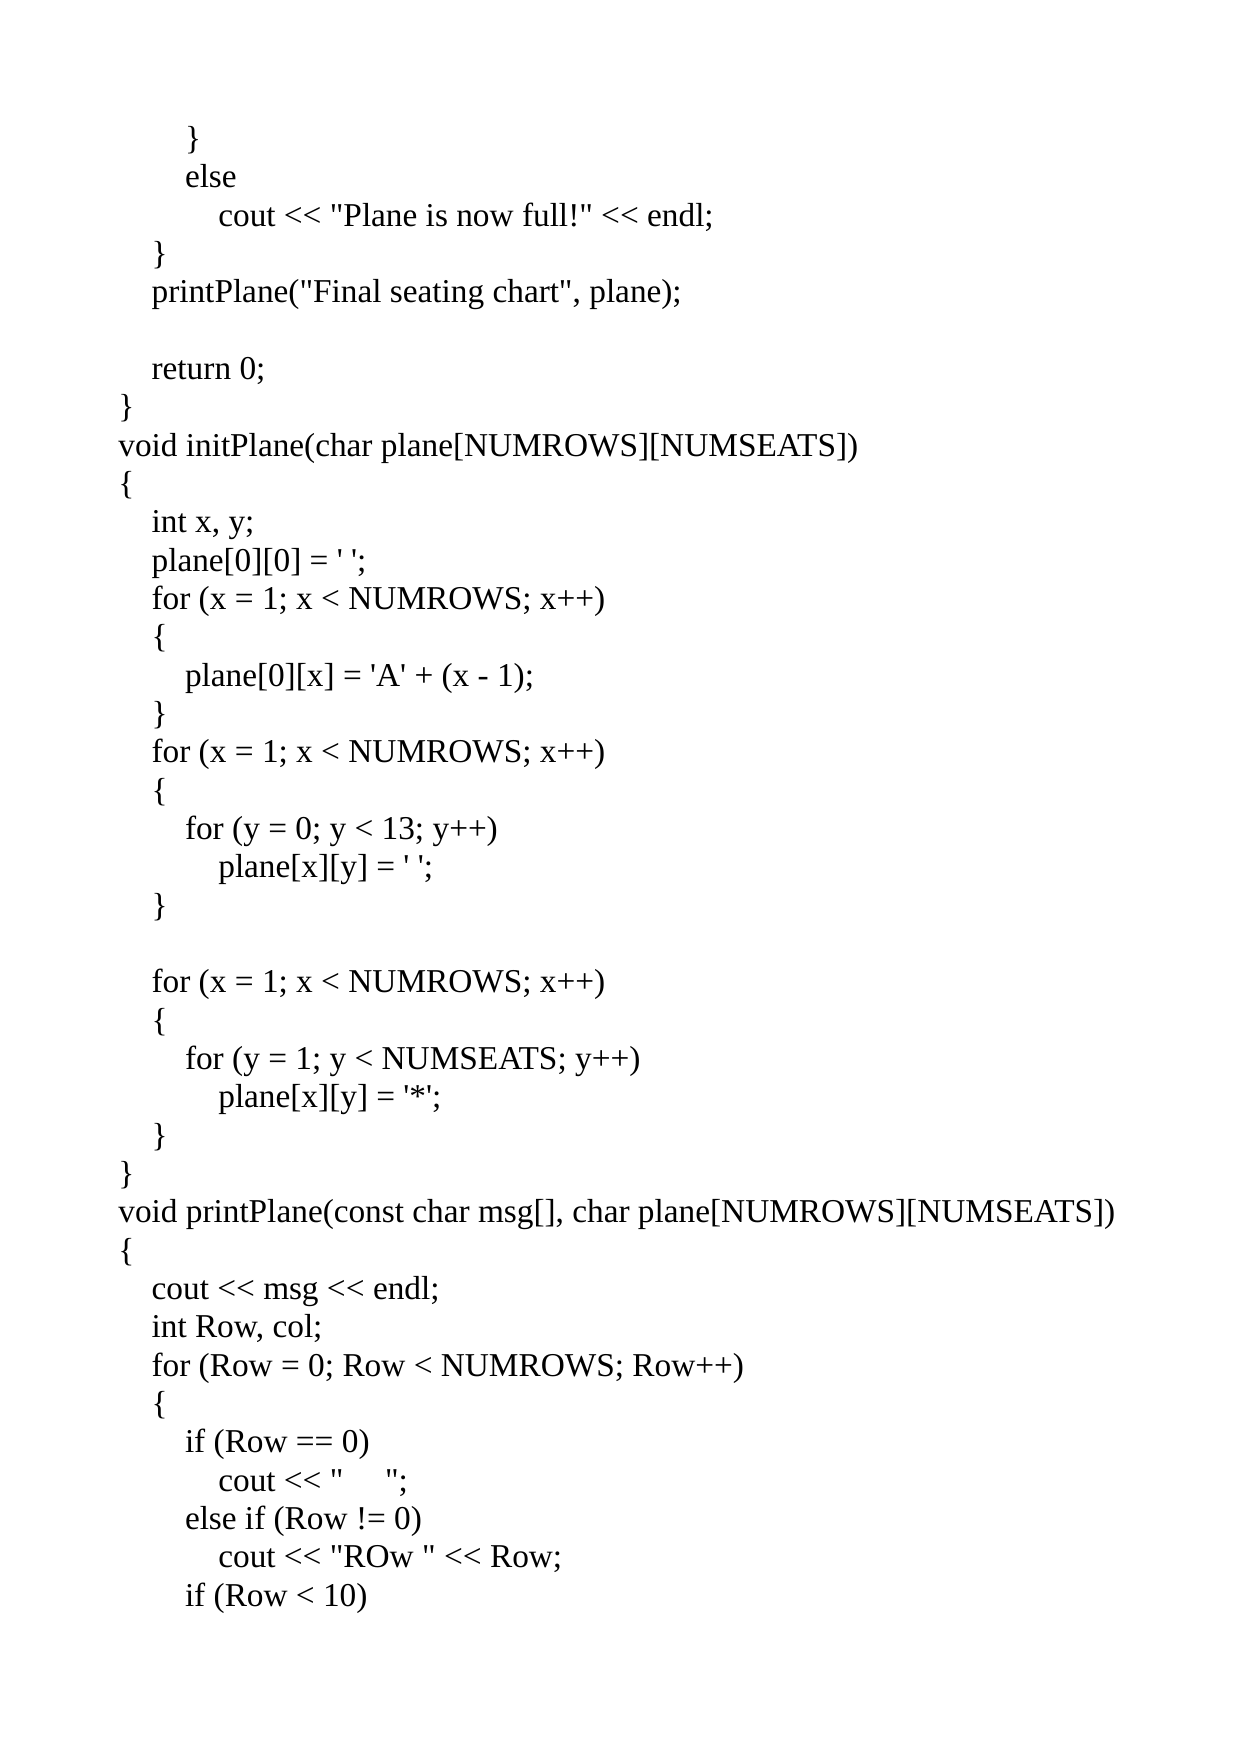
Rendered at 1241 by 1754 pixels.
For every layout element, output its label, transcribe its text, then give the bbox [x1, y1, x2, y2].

text } [118, 1115, 1122, 1153]
text for (x = 1; x < NUMROWS; x++) [118, 731, 1122, 770]
text plane[0][x] = 'A' + (x - 1); [118, 655, 1122, 693]
text void printPlane(const char msg[], char plane[NUMROWS][NUMSEATS]) [118, 1191, 1122, 1230]
text cout << " "; [118, 1460, 1122, 1498]
text plane[x][y] = '*'; [118, 1076, 1122, 1115]
text } [118, 233, 1122, 271]
text for (x = 1; x < NUMROWS; x++) [118, 961, 1122, 1000]
text if (Row < 10) [118, 1575, 1122, 1613]
text cout << "Plane is now full!" << endl; [118, 195, 1122, 233]
text } [118, 1153, 1122, 1191]
text { [118, 1000, 1122, 1038]
text } [118, 118, 1122, 156]
text { [118, 616, 1122, 655]
text return 0; [118, 348, 1122, 386]
text else if (Row != 0) [118, 1498, 1122, 1536]
text printPlane("Final seating chart", plane); [118, 271, 1122, 310]
text int Row, col; [118, 1306, 1122, 1345]
text cout << "ROw " << Row; [118, 1536, 1122, 1575]
text cout << msg << endl; [118, 1268, 1122, 1306]
text for (y = 1; y < NUMSEATS; y++) [118, 1038, 1122, 1076]
text int x, y; [118, 501, 1122, 540]
text { [118, 1383, 1122, 1421]
text { [118, 1230, 1122, 1268]
text for (x = 1; x < NUMROWS; x++) [118, 578, 1122, 616]
text else [118, 156, 1122, 195]
text } [118, 386, 1122, 425]
text { [118, 770, 1122, 808]
text void initPlane(char plane[NUMROWS][NUMSEATS]) [118, 425, 1122, 463]
text for (y = 0; y < 13; y++) [118, 808, 1122, 846]
text for (Row = 0; Row < NUMROWS; Row++) [118, 1345, 1122, 1383]
text } [118, 885, 1122, 923]
text } [118, 693, 1122, 731]
text plane[0][0] = ' '; [118, 540, 1122, 578]
text { [118, 463, 1122, 501]
text plane[x][y] = ' '; [118, 846, 1122, 885]
text if (Row == 0) [118, 1421, 1122, 1460]
